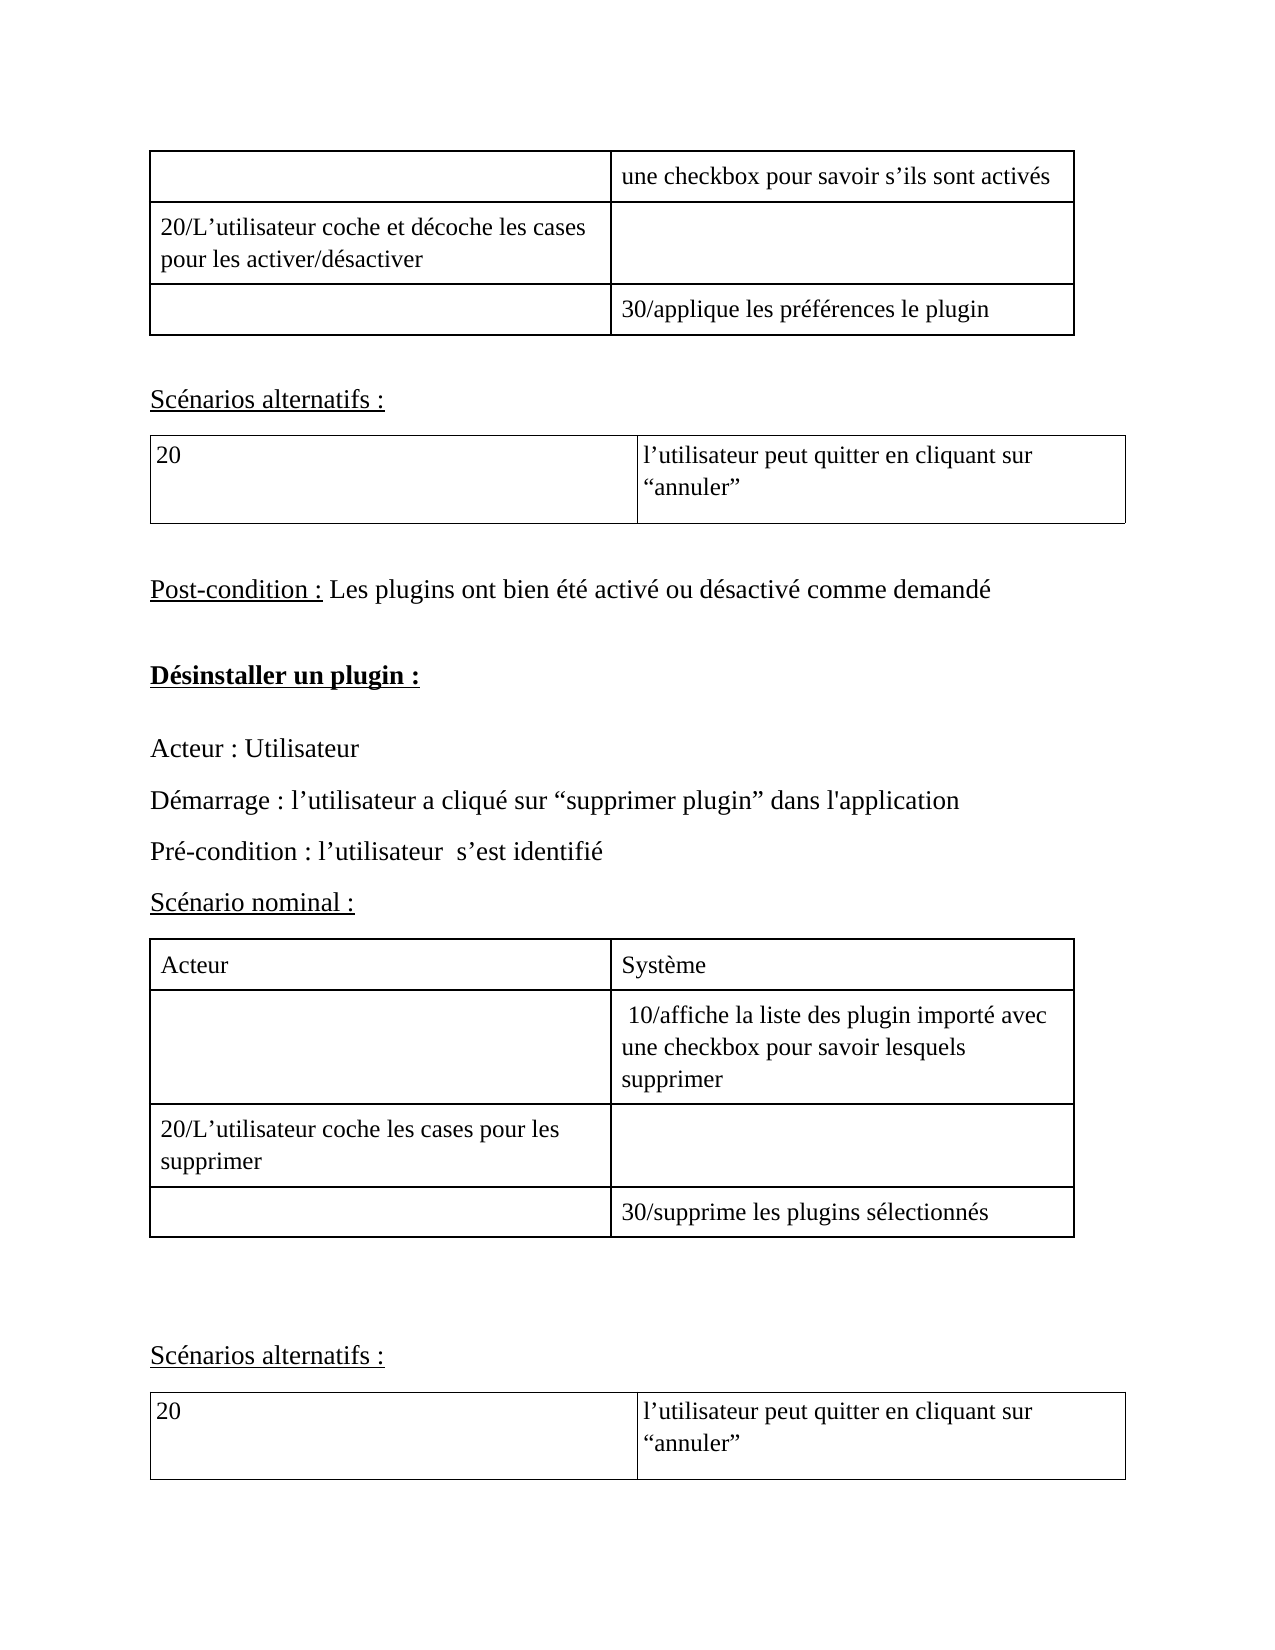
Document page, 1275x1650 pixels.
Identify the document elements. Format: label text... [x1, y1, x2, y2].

table_cell [151, 991, 610, 1103]
text Acteur : Utilisateur [150, 734, 1125, 764]
table_cell [151, 152, 610, 201]
table_cell [151, 1188, 610, 1236]
text Scénario nominal : [150, 887, 1125, 917]
table_header Acteur [151, 940, 610, 989]
table_cell 10/affiche la liste des plugin importé avec une checkbox pour savoir lesquels supprimer [612, 991, 1073, 1103]
table_header l’utilisateur peut quitter en cliquant sur “annuler” [638, 436, 1125, 523]
table_cell une checkbox pour savoir s’ils sont activés [612, 152, 1073, 201]
table_cell 30/applique les préférences le plugin [612, 285, 1073, 334]
table_cell 30/supprime les plugins sélectionnés [612, 1188, 1073, 1236]
text Scénarios alternatifs : [150, 384, 1125, 414]
table_header l’utilisateur peut quitter en cliquant sur “annuler” [638, 1393, 1125, 1479]
table_cell [612, 203, 1073, 283]
table_header Système [612, 940, 1073, 989]
text Pré-condition : l’utilisateur s’est identifié [150, 836, 1125, 866]
table_cell [151, 285, 610, 334]
table_cell 20/L’utilisateur coche les cases pour les supprimer [151, 1105, 610, 1186]
text Démarrage : l’utilisateur a cliqué sur “supprimer plugin” dans l'application [150, 785, 1125, 815]
table_cell [612, 1105, 1073, 1186]
text Post-condition : Les plugins ont bien été activé ou désactivé comme demandé [150, 574, 1125, 604]
text Désinstaller un plugin : [150, 661, 1125, 691]
table_header 20 [151, 436, 637, 523]
table_header 20 [151, 1393, 637, 1479]
table_cell 20/L’utilisateur coche et décoche les cases pour les activer/désactiver [151, 203, 610, 283]
text Scénarios alternatifs : [150, 1341, 1125, 1371]
